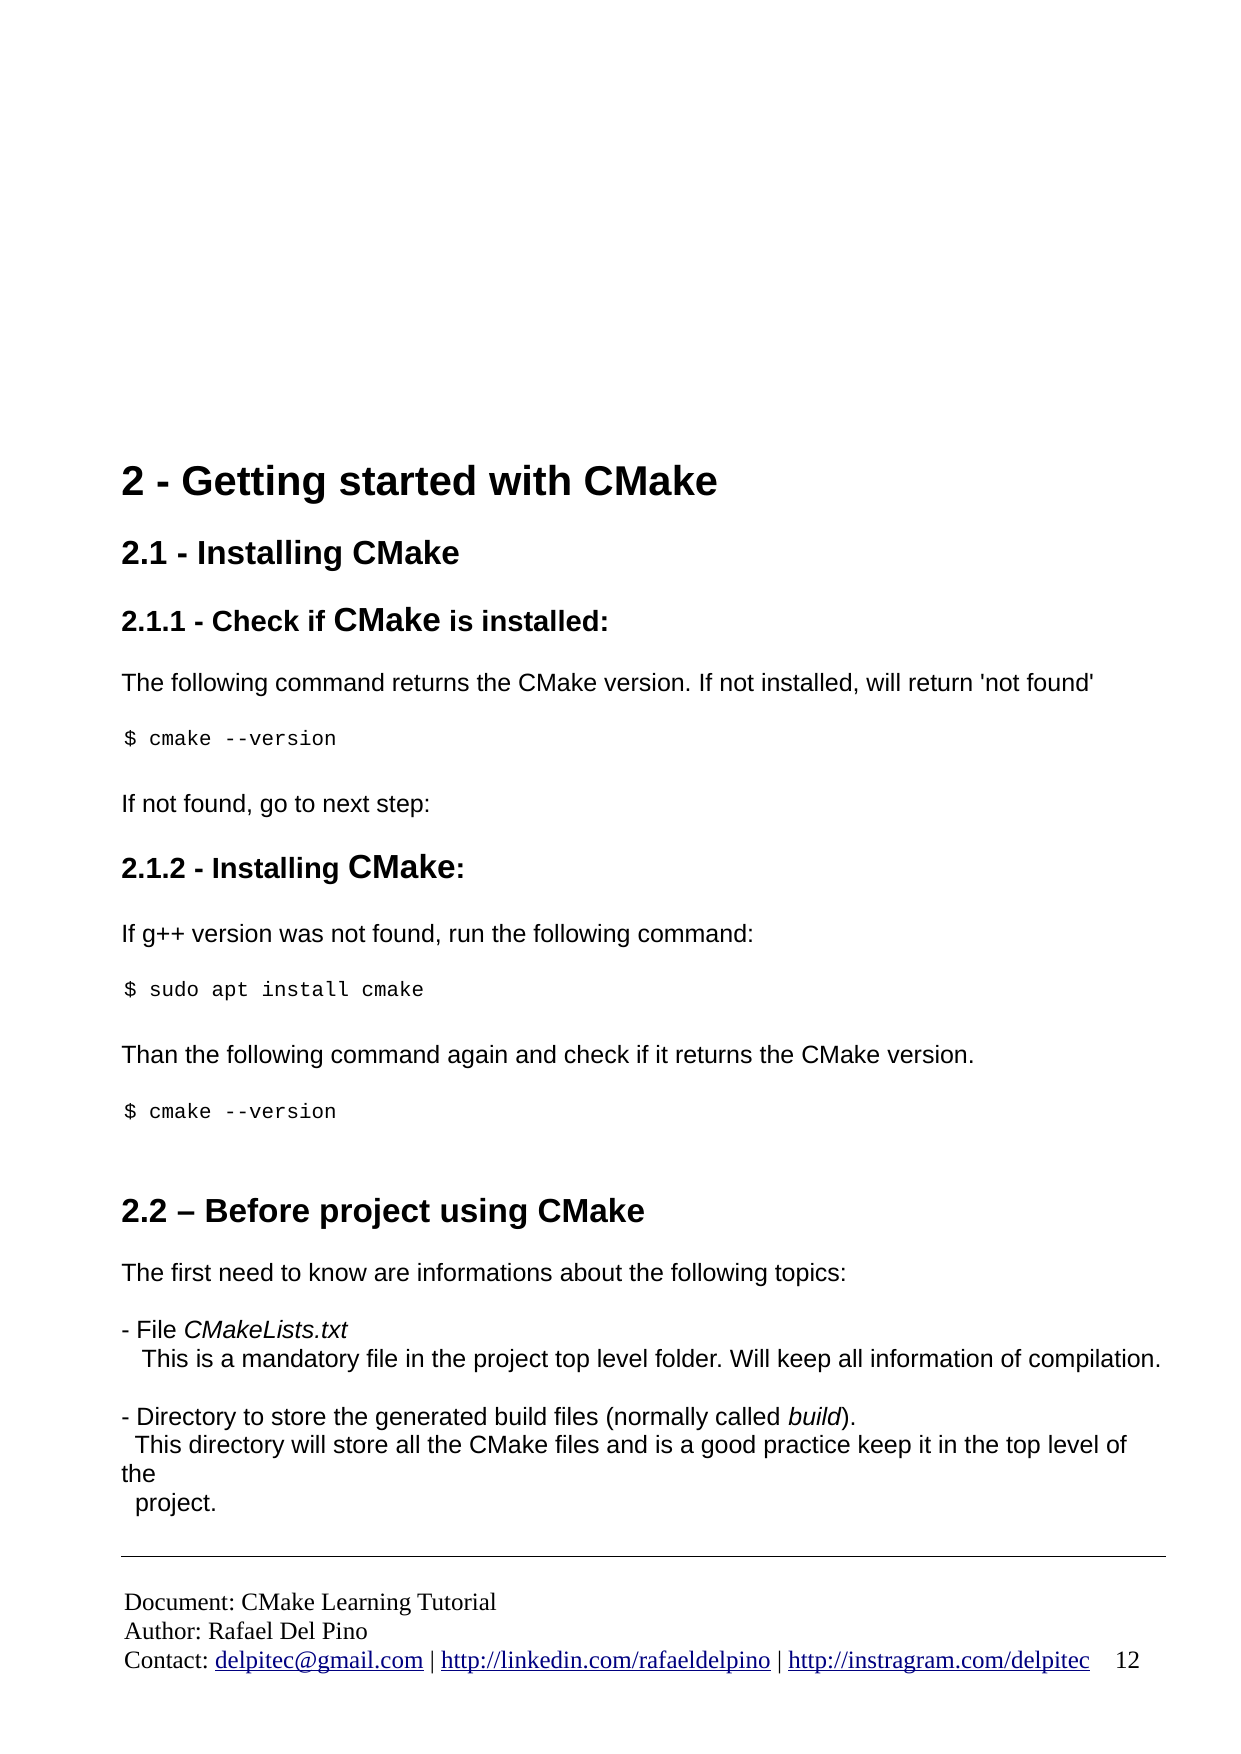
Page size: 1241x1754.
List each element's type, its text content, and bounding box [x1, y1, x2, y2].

text This directory will store all the CMake files and is a good practice keep it in the top level of the [121, 1430, 1166, 1488]
text - File CMakeLists.txt [121, 1315, 1166, 1344]
text 2.1.1 - Check if CMake is installed: [121, 600, 1166, 639]
text Than the following command again and check if it returns the CMake version. [121, 1040, 1166, 1069]
text 2.1 - Installing CMake [121, 533, 1166, 572]
table_header $ cmake --version [121, 725, 1173, 760]
text If g++ version was not found, run the following command: [121, 919, 1166, 947]
text 2.1.2 - Installing CMake: [121, 847, 1166, 885]
text The first need to know are informations about the following topics: [121, 1258, 1166, 1287]
text project. [121, 1488, 1166, 1517]
table_header $ cmake --version [121, 1098, 1173, 1133]
text 2.2 – Before project using CMake [121, 1191, 1166, 1229]
text If not found, go to next step: [121, 789, 1166, 818]
text This is a mandatory file in the project top level folder. Will keep all information of compilation. [121, 1344, 1166, 1373]
text - Directory to store the generated build files (normally called build). [121, 1402, 1166, 1430]
text The following command returns the CMake version. If not installed, will return 'not found' [121, 667, 1166, 696]
text 2 - Getting started with CMake [121, 456, 1166, 504]
table_header $ sudo apt install cmake [121, 976, 1173, 1012]
